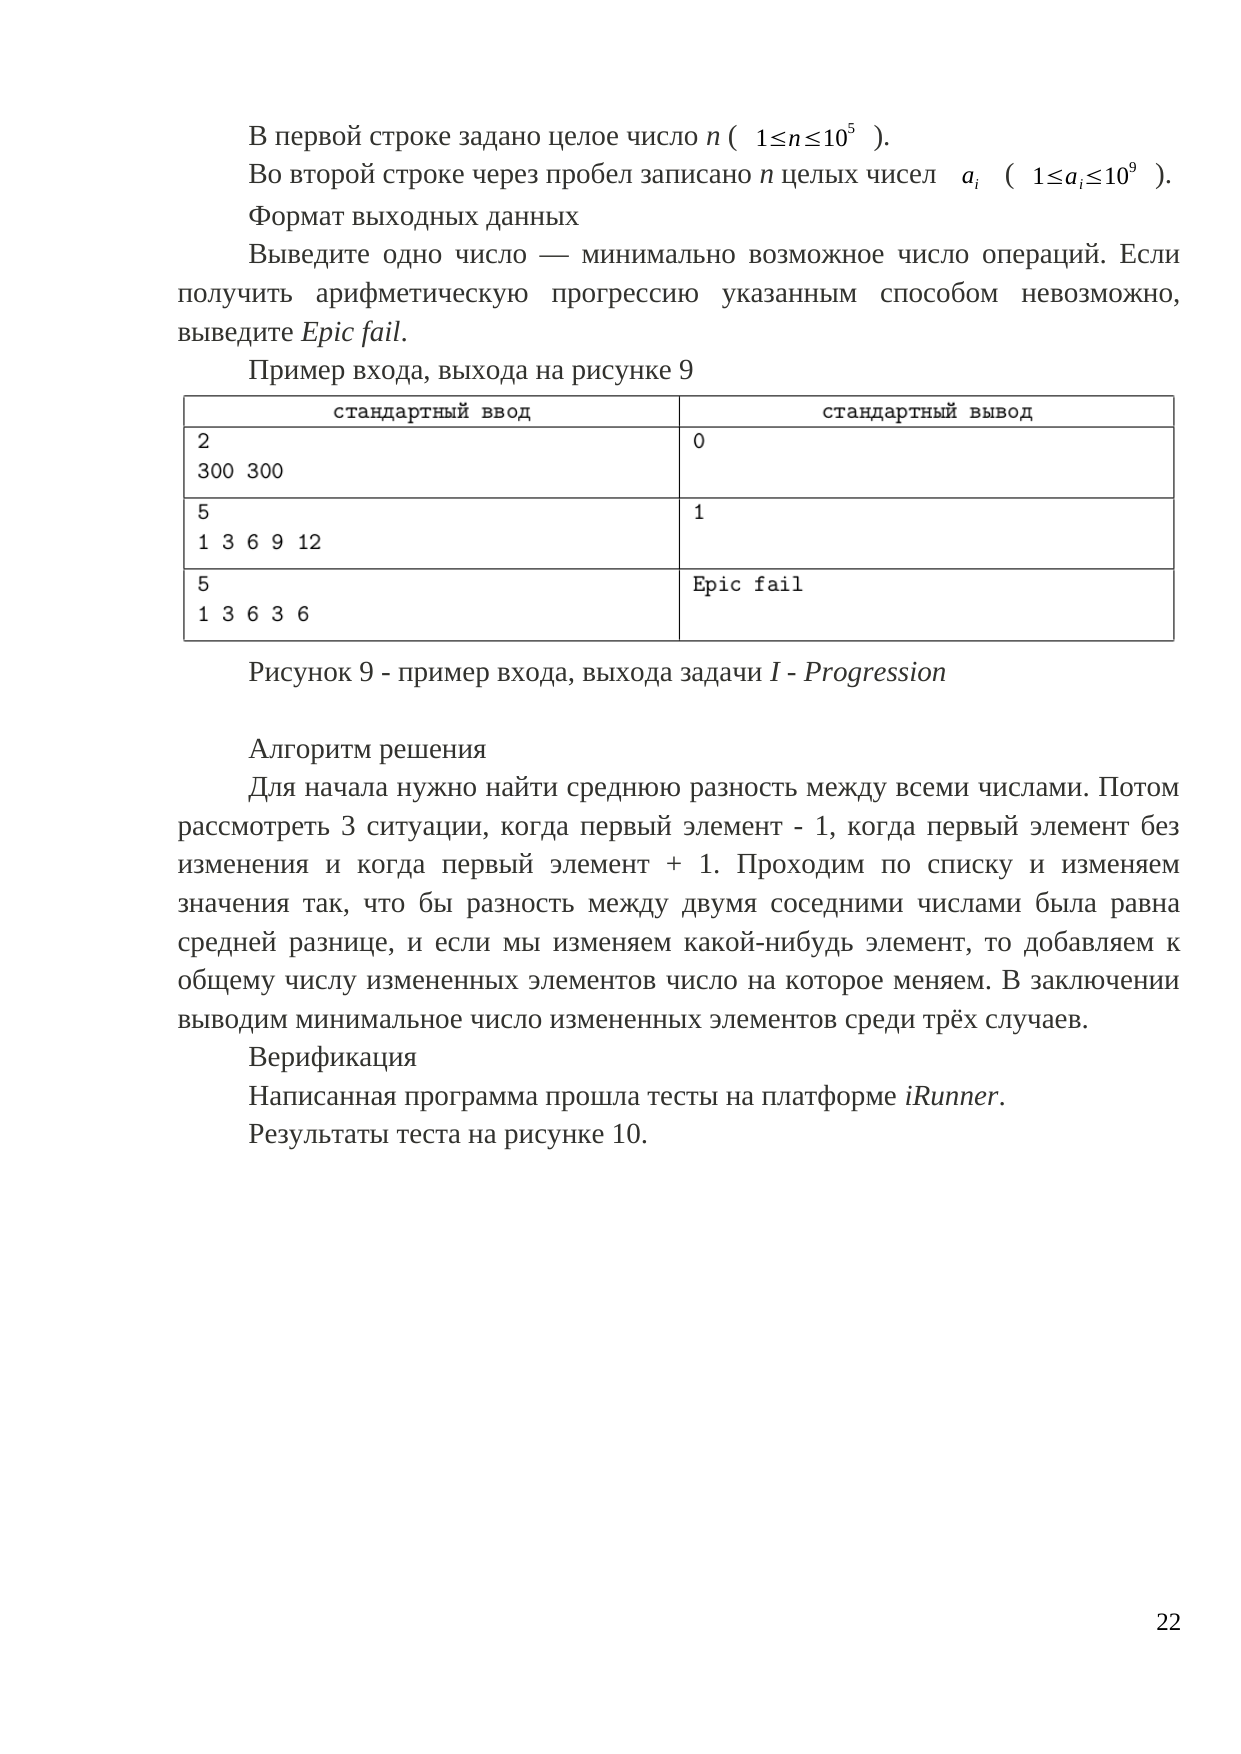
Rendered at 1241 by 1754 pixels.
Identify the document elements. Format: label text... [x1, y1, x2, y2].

text Верификация [177, 1039, 1181, 1073]
text В первой строке задано целое число n (). [177, 118, 1181, 152]
text Пример входа, выхода на рисунке 9 [177, 352, 1181, 386]
text Для начала нужно найти среднюю разность между всеми числами. Потом рассмотреть 3 ситуации, когда первый элемент - 1, когда первый элемент без изменения и когда первый элемент + 1. Проходим по списку и изменяем значения так, что бы разность между двумя соседними числами была равна средней разнице, и если мы изменяем какой-нибудь элемент, то добавляем к общему числу измененных элементов число на которое меняем. В заключении выводим минимальное число измененных элементов среди трёх случаев. [177, 769, 1181, 1034]
text Во второй строке через пробел записано n целых чисел (). [177, 157, 1181, 193]
text Написанная программа прошла тесты на платформе iRunner. [177, 1078, 1181, 1111]
picture [177, 390, 1182, 649]
text Формат выходных данных [177, 198, 1181, 232]
text Алгоритм решения [177, 731, 1181, 764]
text Рисунок 9 - пример входа, выхода задачи I - Progression [177, 649, 1181, 687]
text Результаты теста на рисунке 10. [177, 1116, 1181, 1150]
text Выведите одно число — минимально возможное число операций. Если получить арифметическую прогрессию указанным способом невозможно, выведите Epic fail. [177, 237, 1181, 347]
